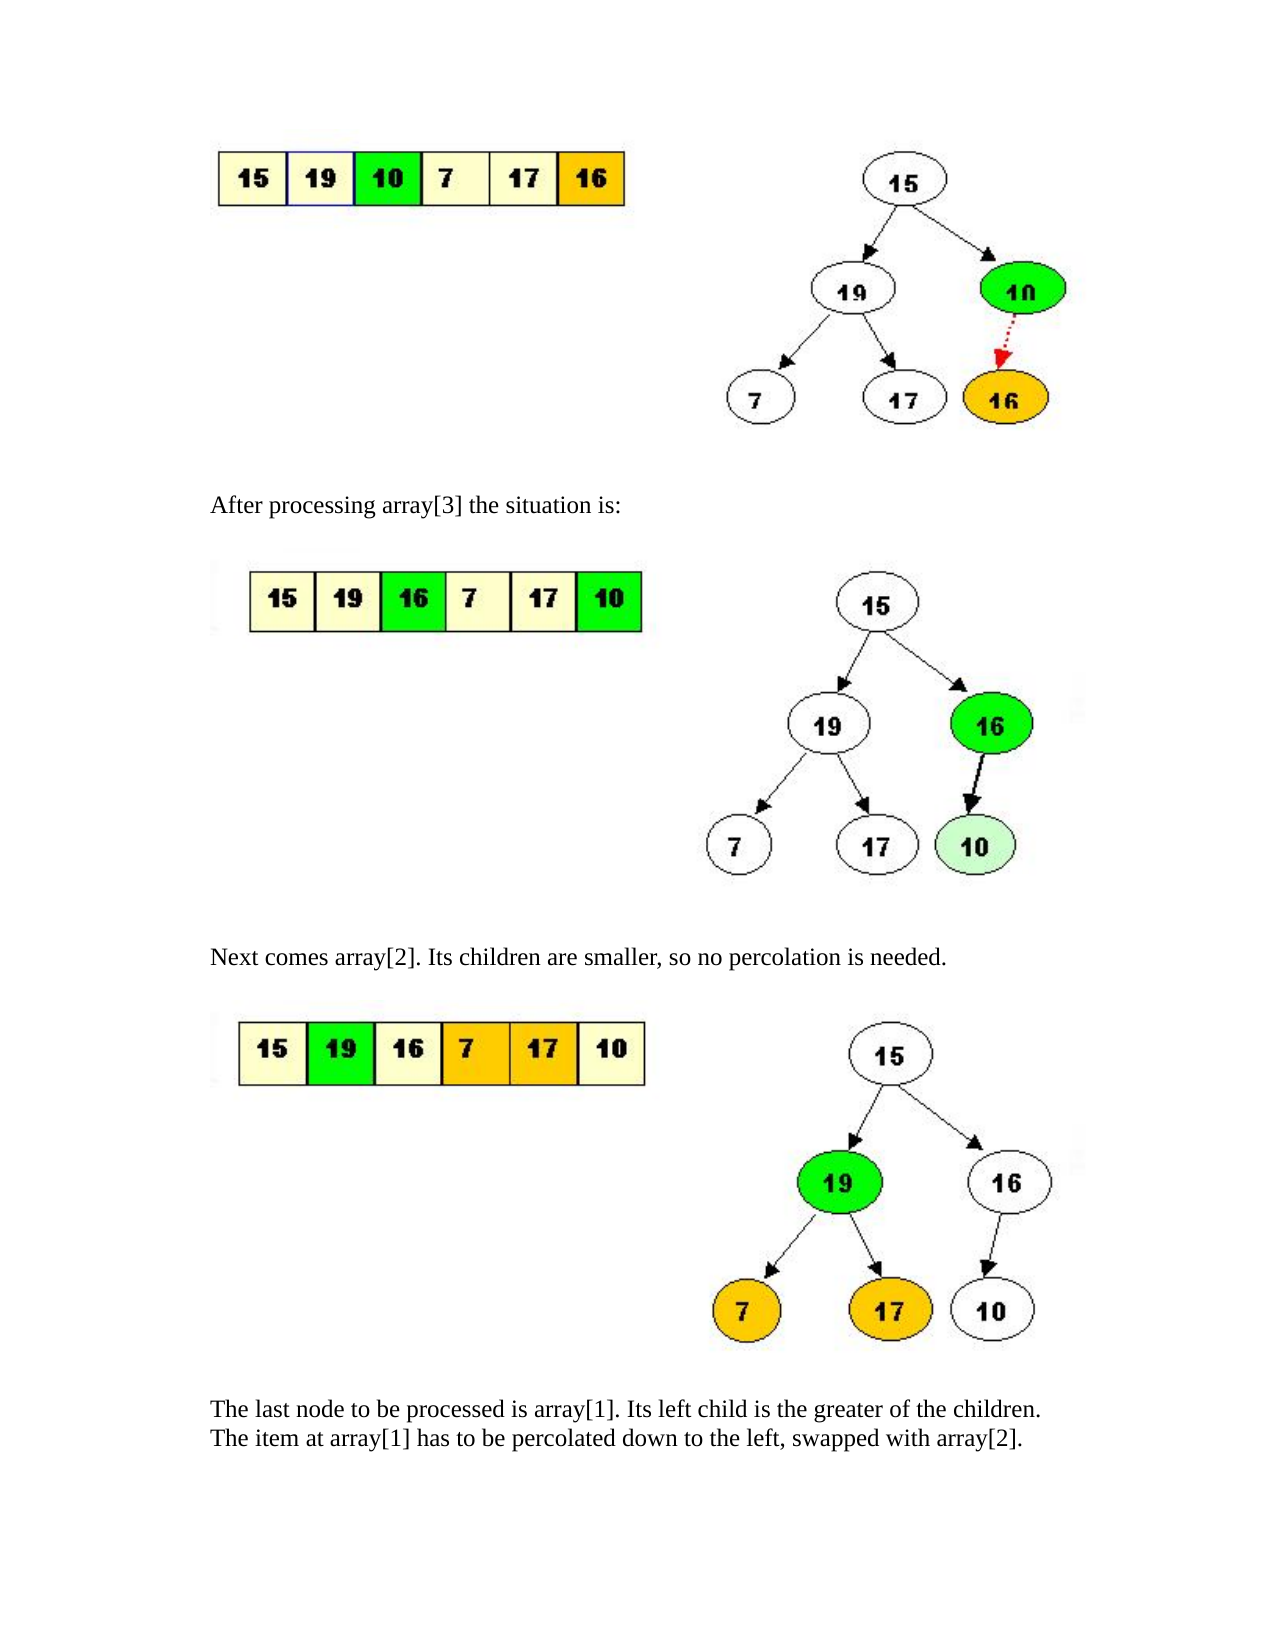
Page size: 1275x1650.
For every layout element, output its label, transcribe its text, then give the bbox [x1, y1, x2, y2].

picture [209, 1000, 1093, 1365]
table_cell An Example of Heapsort: Given an array of 6 elements: 15, 19, 10, 7, 17, 16, sort it in ascending order using heap sort. Steps: Consider the values of the elements as priorities and build the heap tree. Start deleteMin operations, storing each deleted element at the end of the heap array. After performing step 2, the order of the elements will be opposite to the order in the heap tree. Hence, if we want the elements to be sorted in ascending order, we need to build the heap tree in descending order - the greatest element will have the highest priority. Note that we use only one array , treating its parts differently: when building the heap tree, part of the array will be considered as the heap, and the rest part - the original array. when sorting, part of the array will be the heap, and the rest part - the sorted array. This will be indicated by colors: white for the original array, blue for the heap and red for the sorted array Here is the array: 15, 19, 10, 7, 17, 6 Building the heap tree The array represented as a tree, complete but not ordered: Start with the rightmost node at height 1 - the node at position 3 = Size/2. It has one greater child and has to be percolated down: After processing array[3] the situation is: Next comes array[2]. Its children are smaller, so no percolation is needed. The last node to be processed is array[1]. Its left child is the greater of the children. The item at array[1] has to be percolated down to the left, swapped with array[2]. As a result the situation is: The children of array[2] are greater, and item 15 has to be moved down further, swapped with array[5]. Now the tree is ordered, and the binary heap is built. Sorting - performing deleteMax operations: 1. Delete the top element 19. 1.1. Store 19 in a temporary place. A hole is created at the top 1.2. Swap 19 with the last element of the heap. As 10 will be adjusted in the heap, its cell will no longer be a part of the heap. Instead it becomes a cell from the sorted array 1.3. Percolate down the hole 1.4. Percolate once more (10 is less that 15, so it cannot be inserted in the previous hole) Now 10 can be inserted in the hole 2. DeleteMax the top element 17 2.1. Store 17 in a temporary place. A hole is created at the top 2.2. Swap 17 with the last element of the heap. As 10 will be adjusted in the heap, its cell will no longer be a part of the heap. Instead it becomes a cell from the sorted array 2.3. The element 10 is less than the children of the hole, and we percolate the hole down: 2.4. Insert 10 in the hole 3. DeleteMax 16 3.1. Store 16 in a temporary place. A hole is created at the top 3.2. Swap 16 with the last element of the heap. As 7 will be adjusted in the heap, its cell will no longer be a part of the heap. Instead it becomes a cell from the sorted array 3.3. Percolate the hole down (7 cannot be inserted there - it is less than the children of the hole) 3.4. Insert 7 in the hole 4. DeleteMax the top element 15 4.1. Store 15 in a temporary location. A hole is created. 4.2. Swap 15 with the last element of the heap. As 10 will be adjusted in the heap, its cell will no longer be a part of the heap. Instead it becomes a position from the sorted array 4.3. Store 10 in the hole (10 is greater than the children of the hole) 5. DeleteMax the top element 10. 5.1. Remove 10 from the heap and store it into a temporary location. 5.2. Swap 10 with the last element of the heap. As 7 will be adjusted in the heap, its cell will no longer be a part of the heap. Instead it becomes a cell from the sorted array 5.3. Store 7 in the hole (as the only remaining element in the heap 7 is the last element from the heap, so now the array is sorted [52, 118, 1223, 1492]
picture [209, 548, 1093, 913]
picture [209, 129, 1093, 456]
